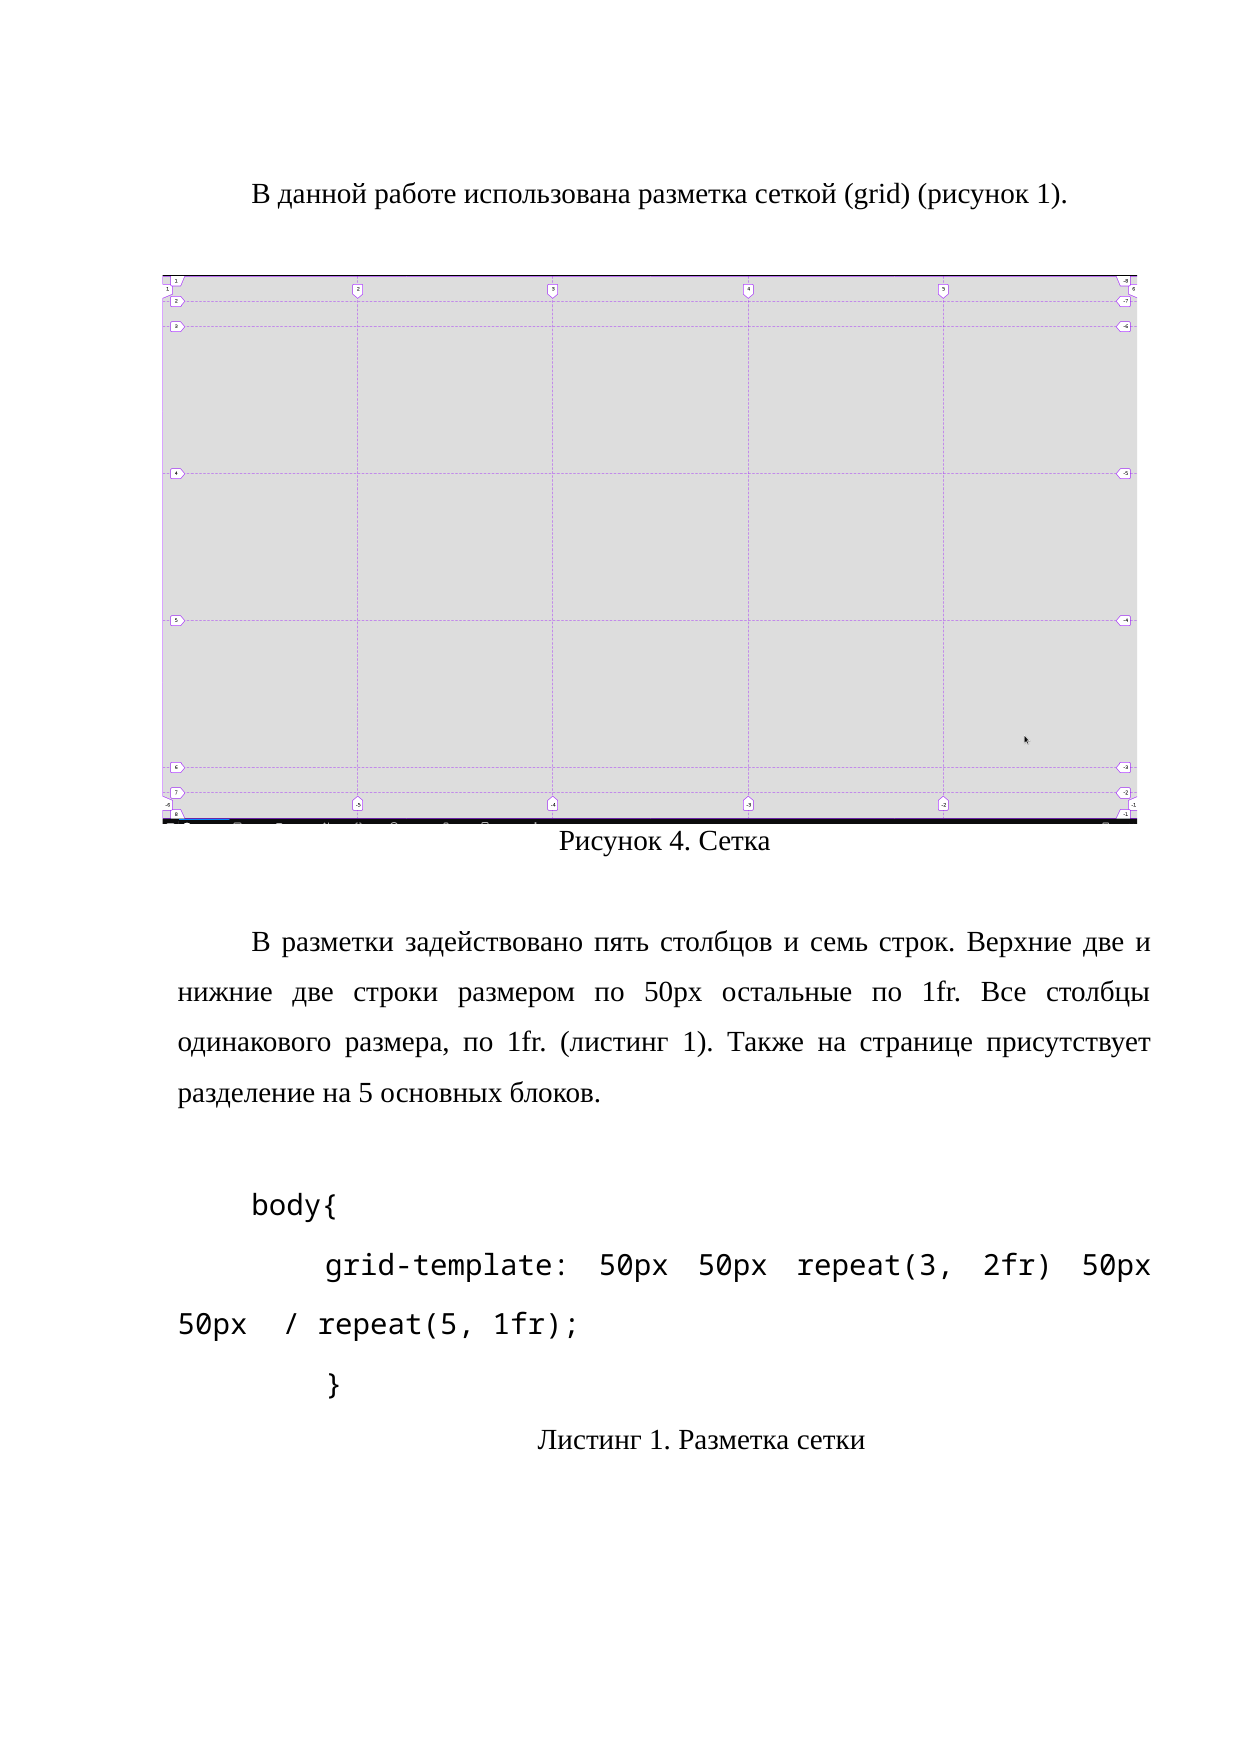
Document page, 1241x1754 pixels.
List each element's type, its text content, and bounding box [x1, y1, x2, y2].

text Рисунок 4. Сетка [162, 275, 1166, 857]
text body{ [177, 1184, 1152, 1224]
text В разметки задействовано пять столбцов и семь строк. Верхние две и нижние две строки размером по 50px остальные по 1fr. Все столбцы одинакового размера, по 1fr. (листинг 1). Также на странице присутствует разделение на 5 основных блоков. [177, 924, 1152, 1108]
text } [177, 1363, 1152, 1403]
text В данной работе использована разметка сеткой (grid) (рисунок 1). [177, 176, 1152, 210]
picture [162, 275, 1138, 824]
text grid-template: 50px 50px repeat(3, 2fr) 50px 50px / repeat(5, 1fr); [177, 1244, 1152, 1343]
text Листинг 1. Разметка сетки [177, 1422, 1152, 1456]
